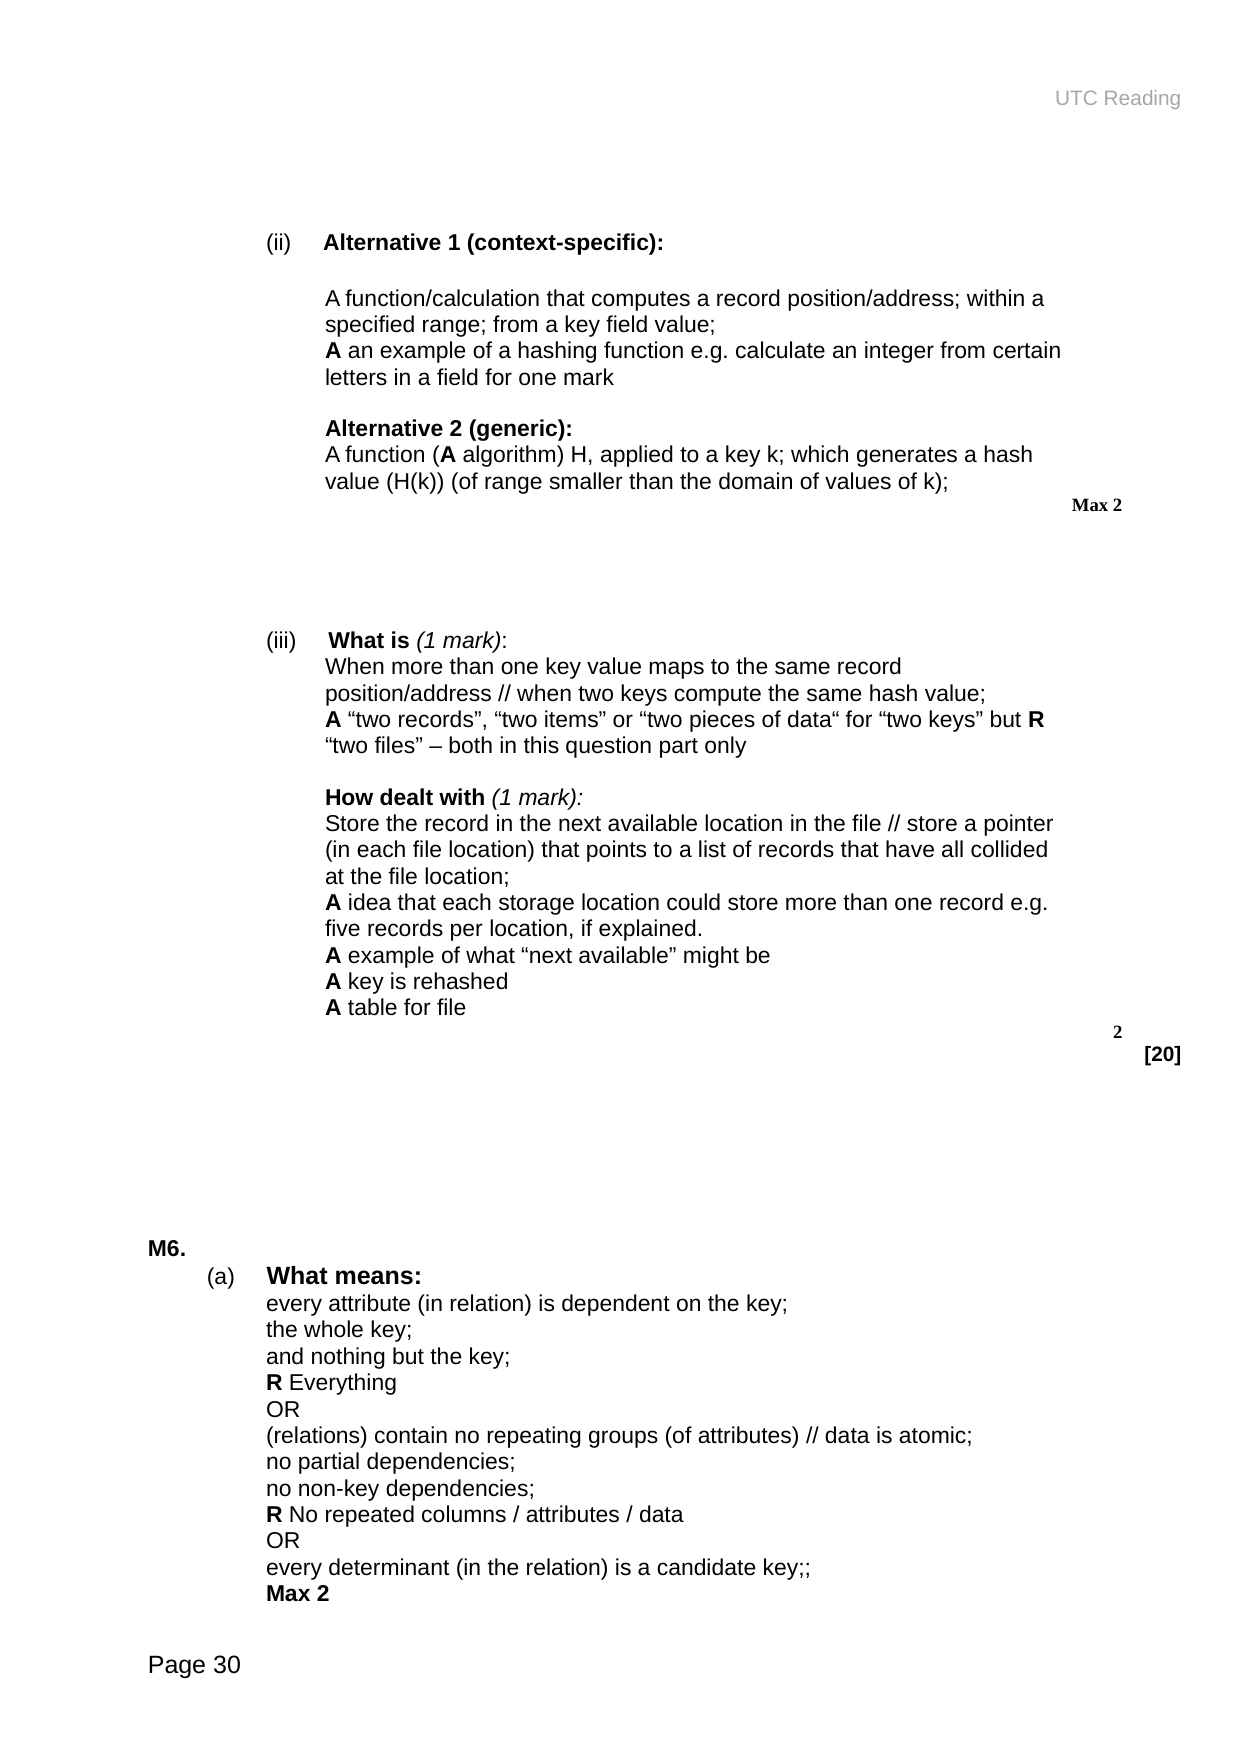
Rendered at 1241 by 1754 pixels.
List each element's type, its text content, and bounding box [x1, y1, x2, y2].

text [20] [148, 1042, 1181, 1066]
text (ii) Alternative 1 (context-specific): [266, 229, 1063, 284]
text Alternative 2 (generic): A function (A algorithm) H, applied to a key k; which generates a hash value (H(k)) (of range smaller than the domain of values of k); [325, 415, 1063, 494]
text (a) What means: every attribute (in relation) is dependent on the key; the whole key; and nothing but the key; R Everything OR (relations) contain no repeating groups (of attributes) // data is atomic; no partial dependencies; no non-key dependencies; R No repeated columns / attributes / data OR every determinant (in the relation) is a candidate key;; Max 2 [207, 1261, 1122, 1606]
text A function/calculation that computes a record position/address; within a specified range; from a key field value; A an example of a hashing function e.g. calculate an integer from certain letters in a field for one mark [325, 284, 1063, 390]
text 2 [148, 1021, 1122, 1042]
text (iii) What is (1 mark): When more than one key value maps to the same record position/address // when two keys compute the same hash value; A “two records”, “two items” or “two pieces of data“ for “two keys” but R “two files” – both in this question part only [266, 627, 1063, 758]
text A table for file [325, 994, 1063, 1021]
text Max 2 [148, 494, 1122, 516]
text How dealt with (1 mark): Store the record in the next available location in the file // store a pointer (in each file location) that points to a list of records that have all collided at the file location; A idea that each storage location could store more than one record e.g. five records per location, if explained. A example of what “next available” might be A key is rehashed [325, 783, 1063, 994]
text M6. [148, 1235, 1122, 1261]
